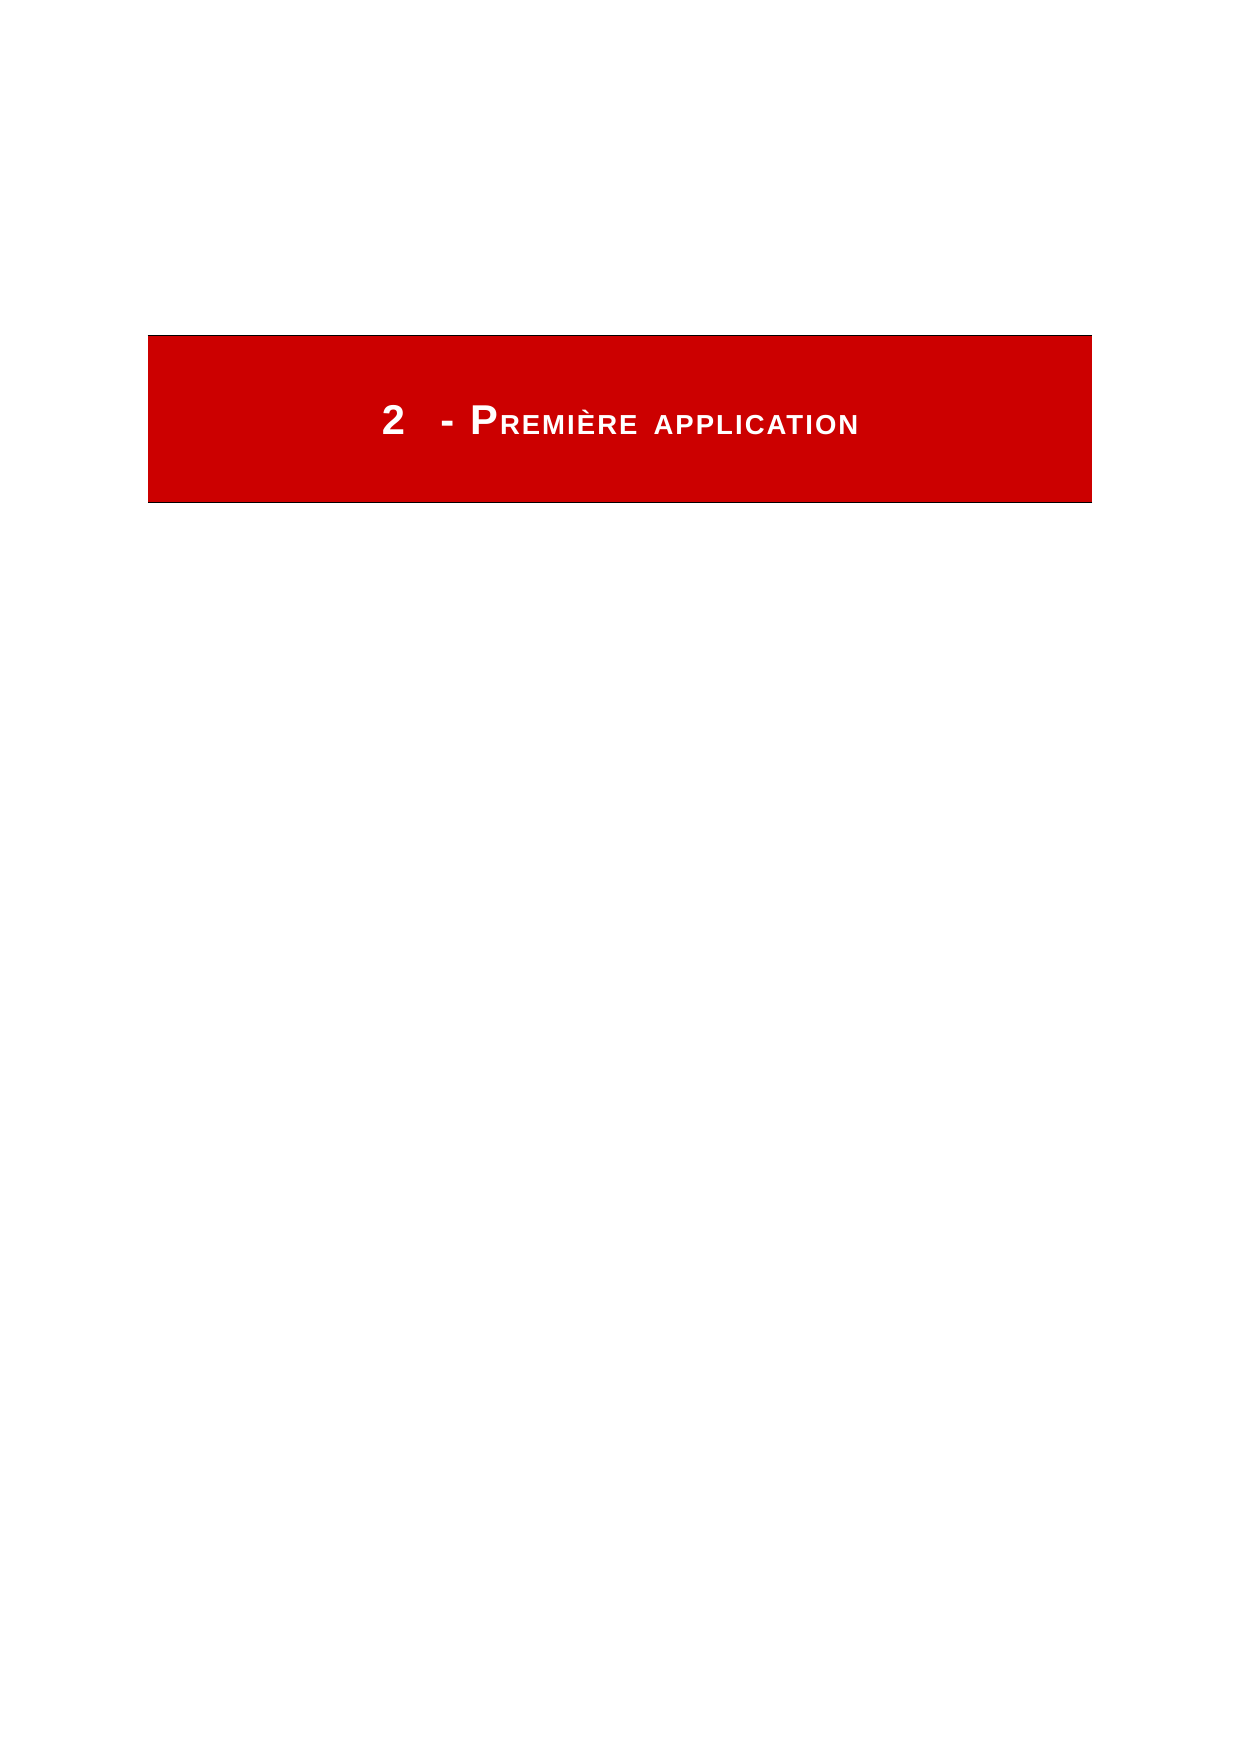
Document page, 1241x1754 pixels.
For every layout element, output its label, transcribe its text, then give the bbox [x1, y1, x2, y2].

subtitle - Première application [148, 336, 1092, 502]
